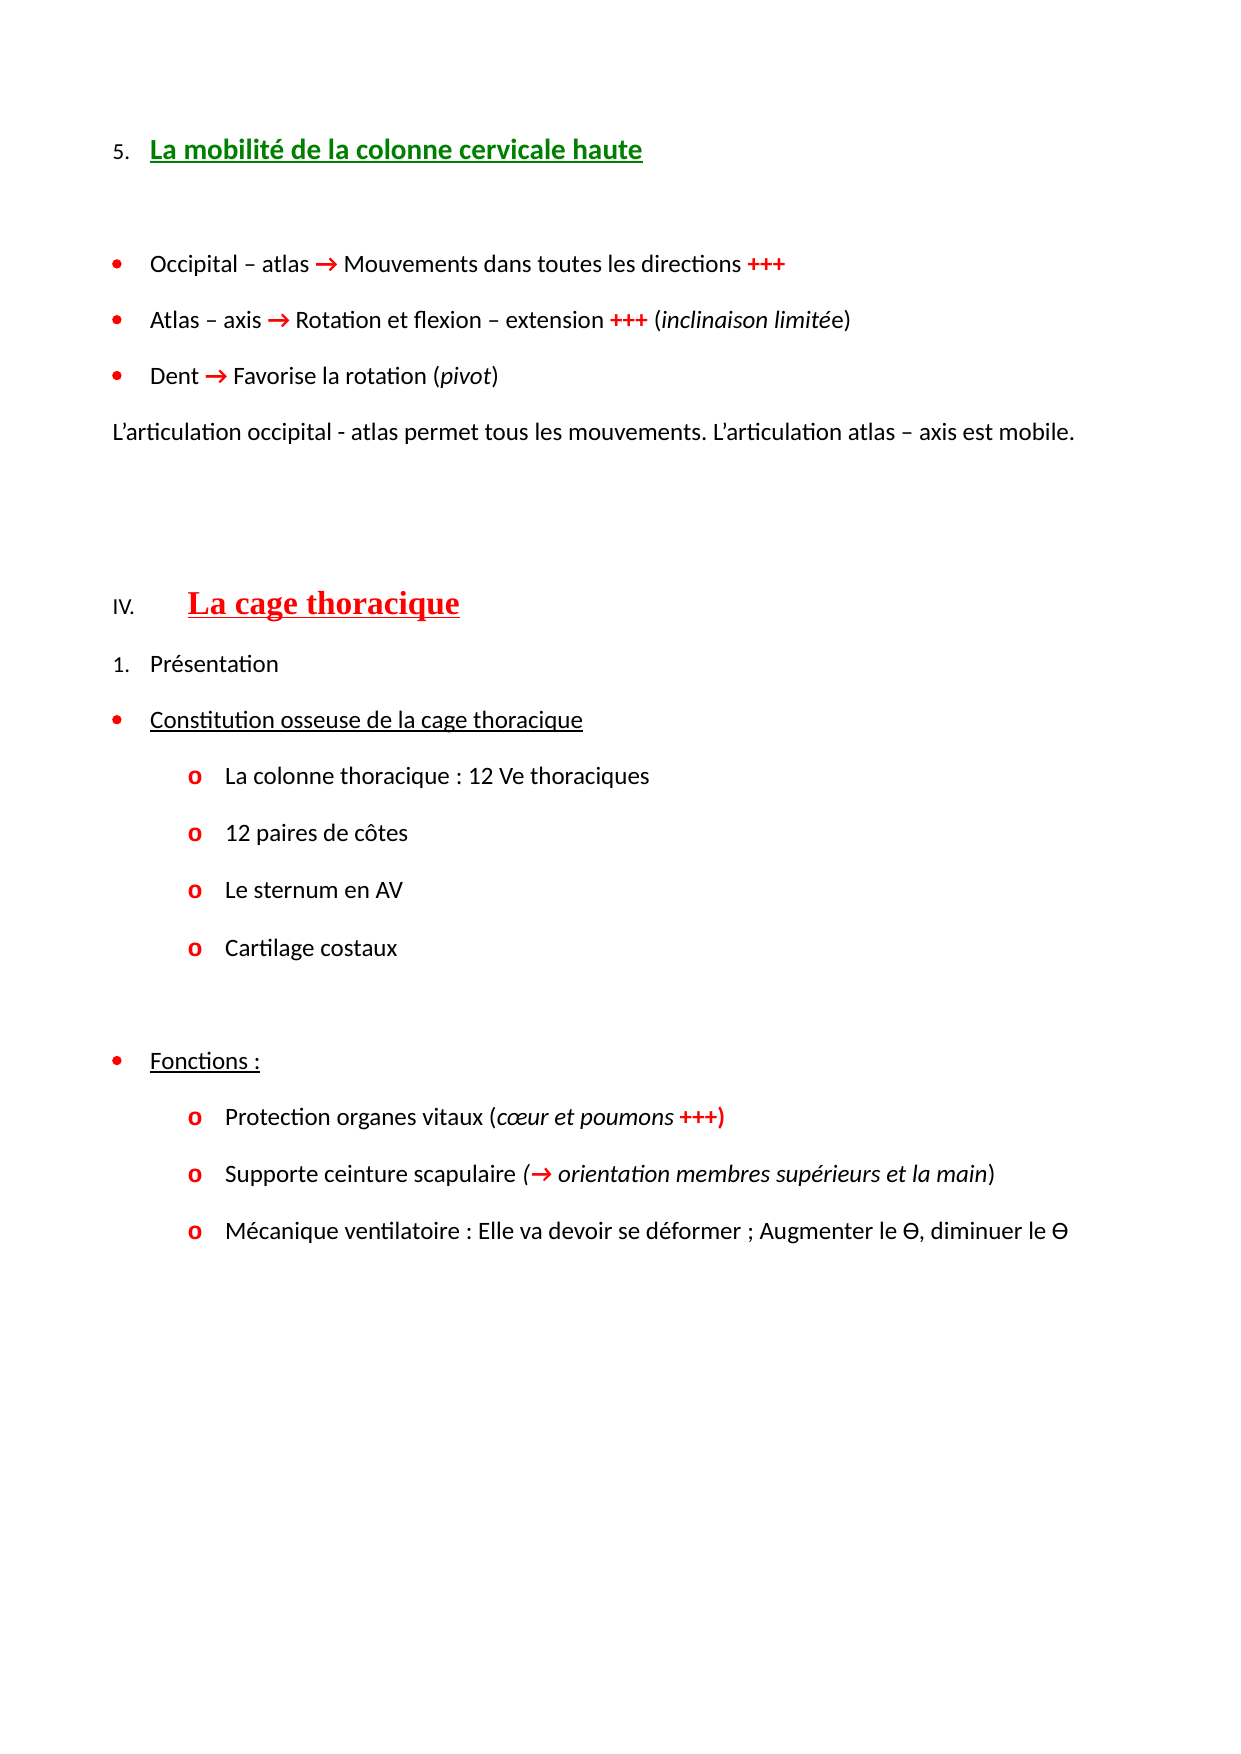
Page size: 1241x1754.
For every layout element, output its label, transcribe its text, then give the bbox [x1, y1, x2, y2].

list La cage thoracique [112, 583, 1165, 622]
list Supporte ceinture scapulaire (→ orientation membres supérieurs et la main) [187, 1158, 1165, 1190]
list Atlas – axis → Rotation et flexion – extension +++ (inclinaison limitée) [112, 304, 1165, 335]
list Fonctions : [112, 1045, 1165, 1076]
list Constitution osseuse de la cage thoracique [112, 704, 1165, 735]
list Dent → Favorise la rotation (pivot) [112, 360, 1165, 391]
list 12 paires de côtes [187, 817, 1165, 849]
list Protection organes vitaux (cœur et poumons +++) [187, 1101, 1165, 1133]
list Présentation [112, 648, 1165, 679]
list La mobilité de la colonne cervicale haute [112, 131, 1165, 166]
text L’articulation occipital - atlas permet tous les mouvements. L’articulation atlas – axis est mobile. [75, 416, 1165, 446]
list La colonne thoracique : 12 Ve thoraciques [187, 760, 1165, 792]
list Le sternum en AV [187, 874, 1165, 906]
list Cartilage costaux [187, 932, 1165, 964]
list Occipital – atlas → Mouvements dans toutes les directions +++ [112, 248, 1165, 279]
list Mécanique ventilatoire : Elle va devoir se déformer ; Augmenter le Ɵ, diminuer le Ɵ [187, 1215, 1165, 1247]
